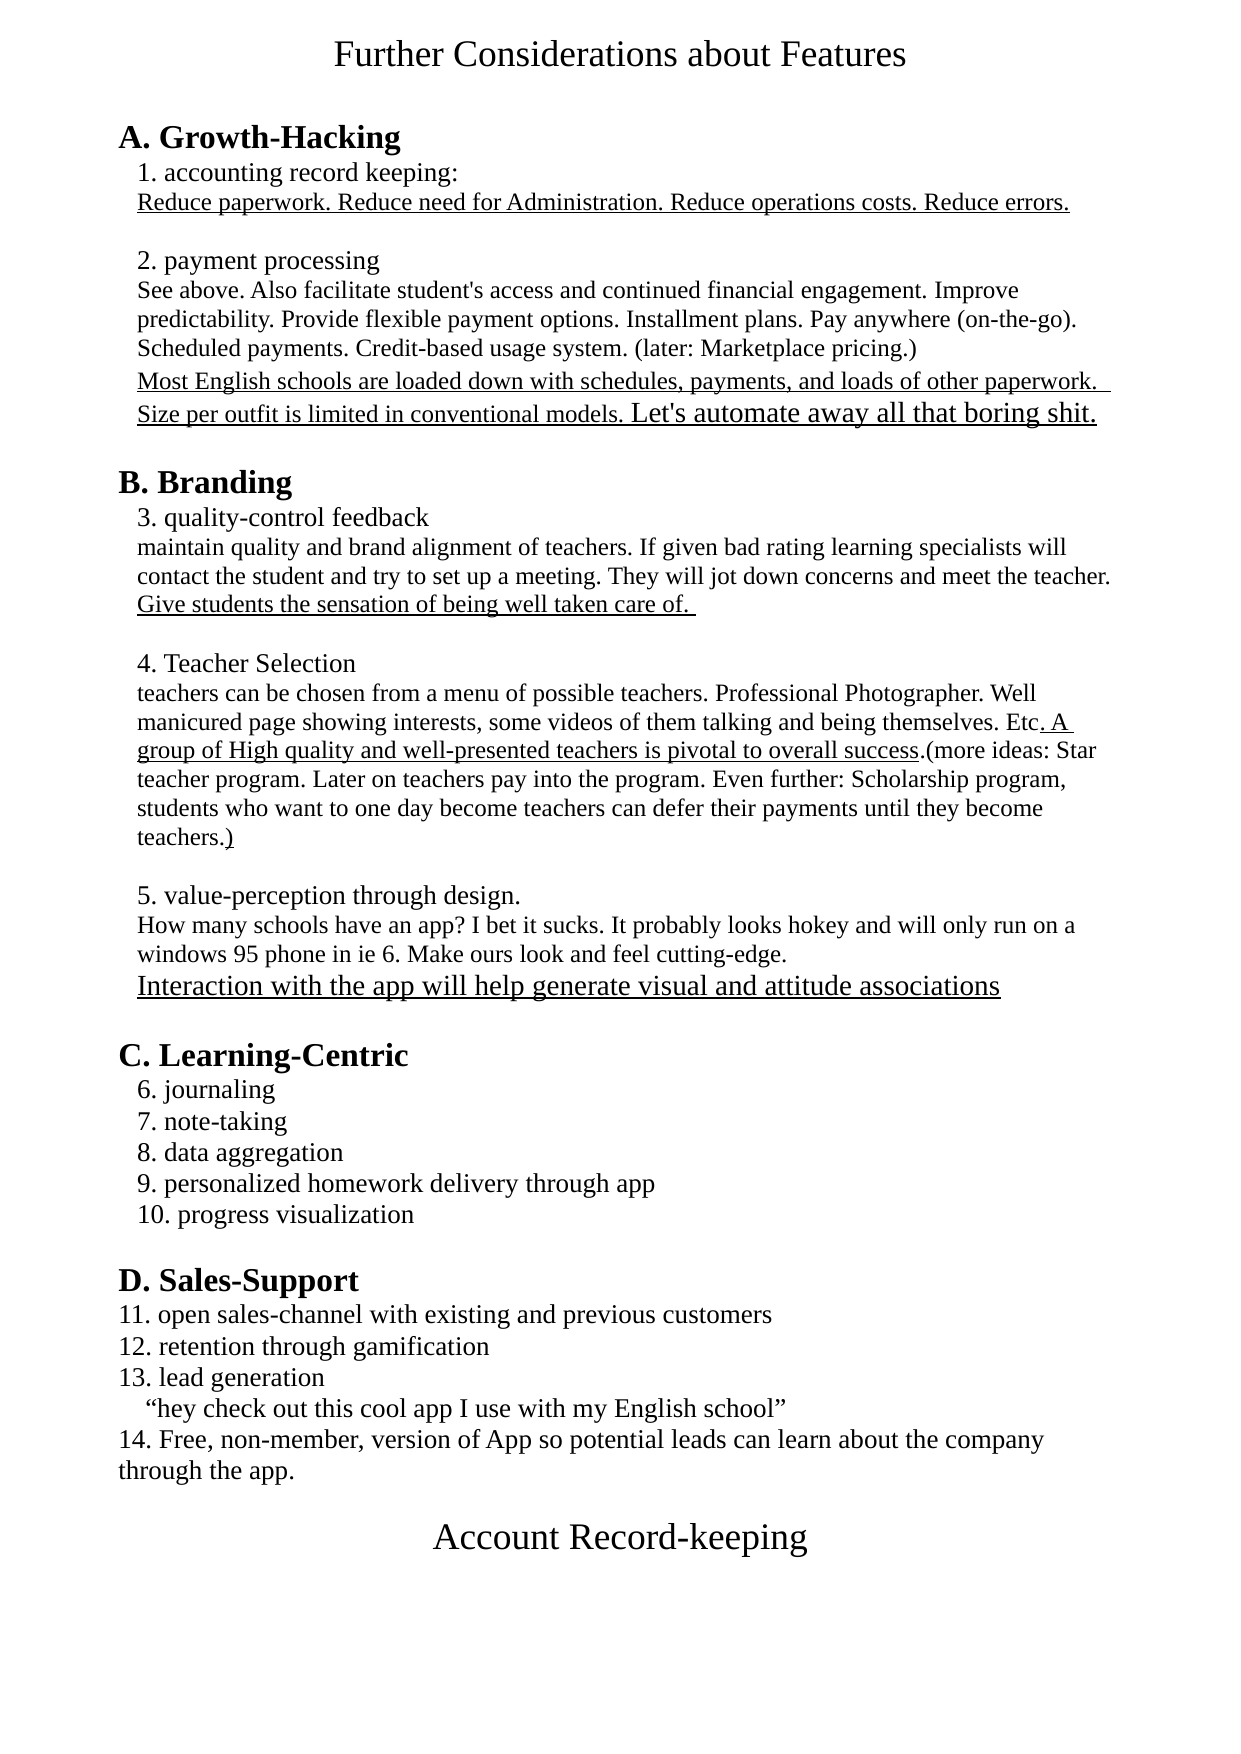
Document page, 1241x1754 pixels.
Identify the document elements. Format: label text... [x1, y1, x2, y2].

text A. Growth-Hacking [118, 117, 1122, 156]
text 1. accounting record keeping: [137, 156, 1122, 187]
text 3. quality-control feedback [137, 501, 1122, 532]
text 5. value-perception through design. [137, 879, 1122, 911]
text maintain quality and brand alignment of teachers. If given bad rating learning specialists will contact the student and try to set up a meeting. They will jot down concerns and meet the teacher. Give students the sensation of being well taken care of. [137, 532, 1122, 618]
text 11. open sales-channel with existing and previous customers [118, 1299, 1122, 1330]
text 10. progress visualization [137, 1198, 1122, 1229]
text 4. Teacher Selection [137, 647, 1122, 678]
text Most English schools are loaded down with schedules, payments, and loads of other paperwork. Size per outfit is limited in conventional models. Let's automate away all that boring shit. [137, 362, 1122, 429]
text 6. journaling [137, 1073, 1122, 1104]
text 7. note-taking [137, 1104, 1122, 1136]
text 2. payment processing [137, 244, 1122, 276]
text Account Record-keeping [118, 1514, 1122, 1557]
text Further Considerations about Features [118, 31, 1122, 74]
text Interaction with the app will help generate visual and attitude associations [137, 968, 1122, 1002]
text B. Branding [118, 462, 1122, 501]
text 9. personalized homework delivery through app [137, 1167, 1122, 1198]
text 12. retention through gamification [118, 1330, 1122, 1361]
text 14. Free, non-member, version of App so potential leads can learn about the company through the app. [118, 1423, 1122, 1486]
text Reduce paperwork. Reduce need for Administration. Reduce operations costs. Reduce errors. [137, 187, 1122, 216]
text teachers can be chosen from a menu of possible teachers. Professional Photographer. Well manicured page showing interests, some videos of them talking and being themselves. Etc. A group of High quality and well-presented teachers is pivotal to overall success.(more ideas: Star teacher program. Later on teachers pay into the program. Even further: Scholarship program, students who want to one day become teachers can defer their payments until they become teachers.) [137, 678, 1122, 851]
text How many schools have an app? I bet it sucks. It probably looks hokey and will only run on a windows 95 phone in ie 6. Make ours look and feel cutting-edge. [137, 911, 1122, 968]
text D. Sales-Support [118, 1260, 1122, 1299]
text See above. Also facilitate student's access and continued financial engagement. Improve predictability. Provide flexible payment options. Installment plans. Pay anywhere (on-the-go). Scheduled payments. Credit-based usage system. (later: Marketplace pricing.) [137, 276, 1122, 362]
text 13. lead generation [118, 1361, 1122, 1392]
text C. Learning-Centric [118, 1035, 1122, 1073]
text “hey check out this cool app I use with my English school” [118, 1392, 1122, 1423]
text 8. data aggregation [137, 1136, 1122, 1167]
